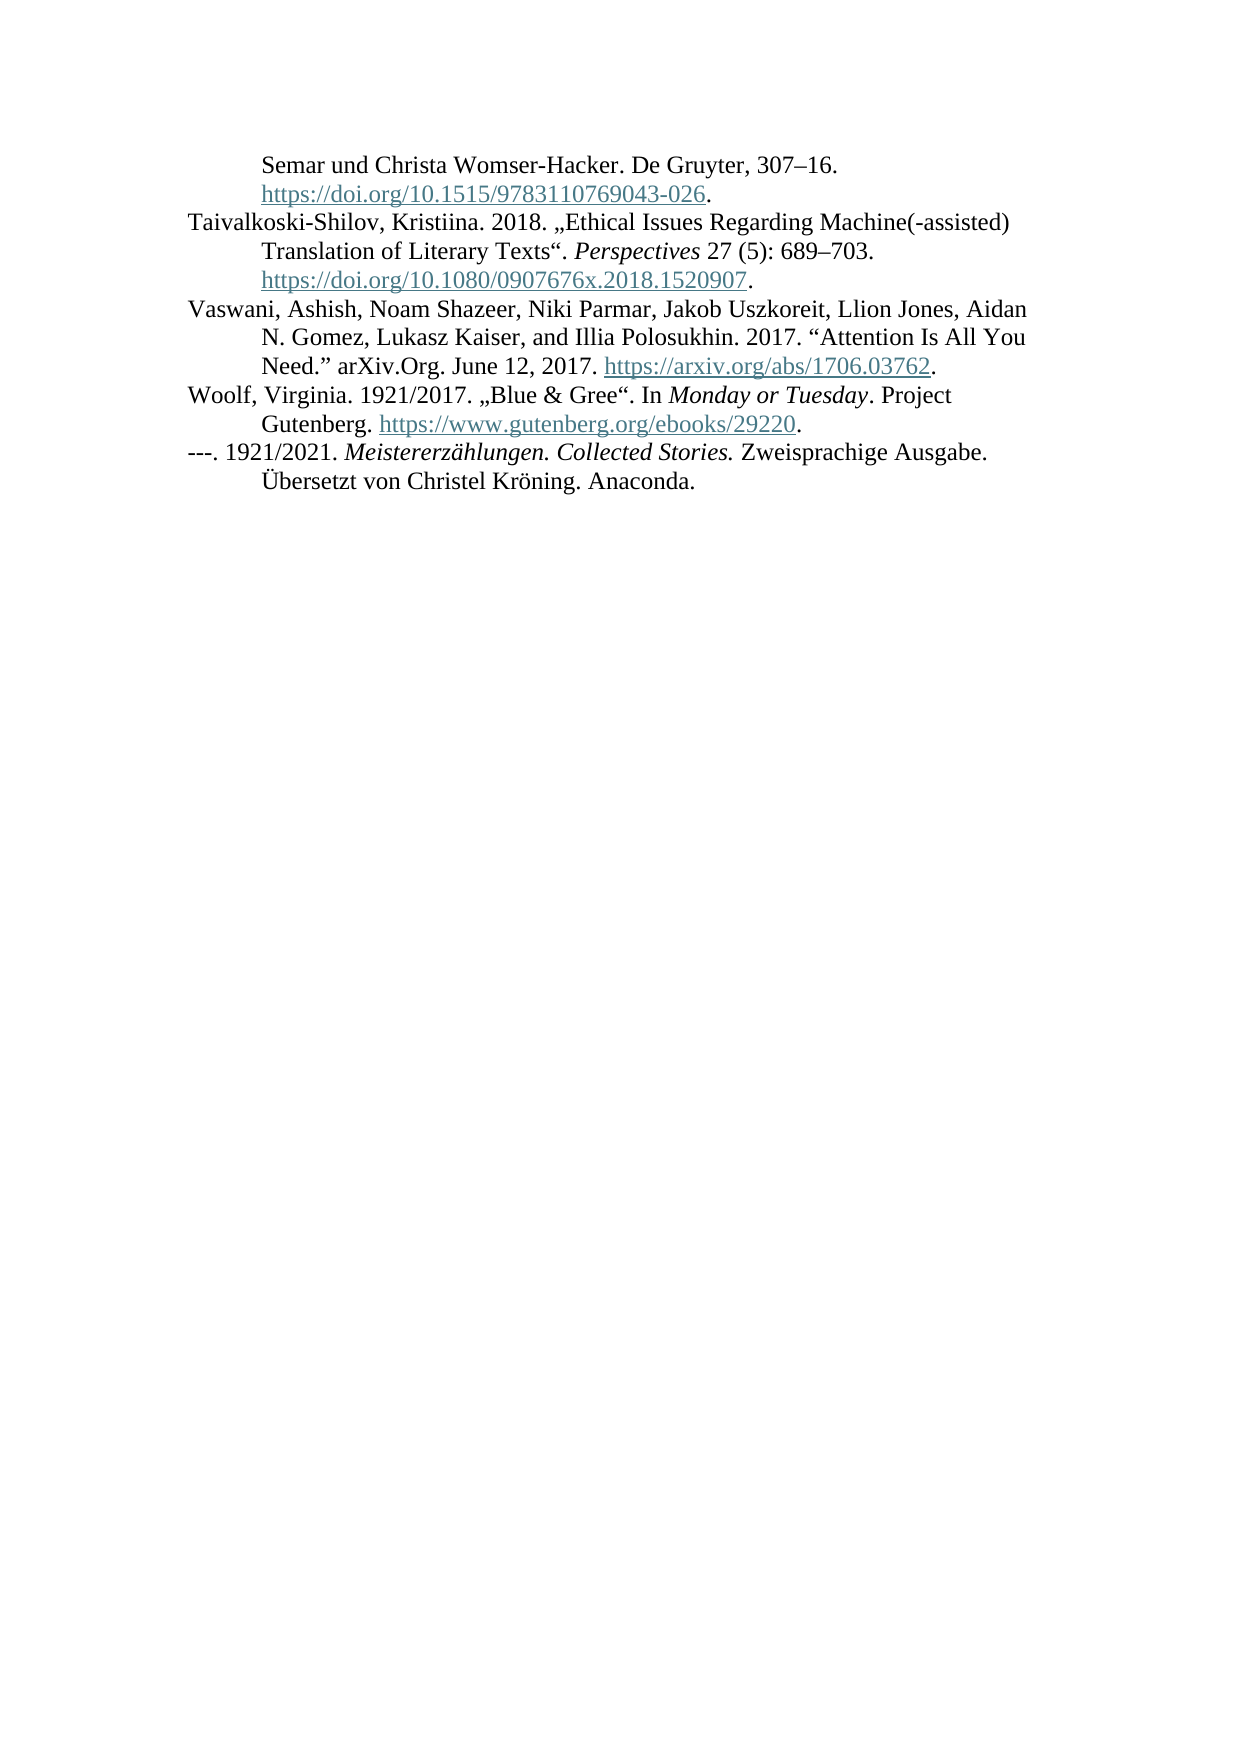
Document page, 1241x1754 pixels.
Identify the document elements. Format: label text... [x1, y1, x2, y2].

text Vaswani, Ashish, Noam Shazeer, Niki Parmar, Jakob Uszkoreit, Llion Jones, Aidan N. Gomez, Lukasz Kaiser, and Illia Polosukhin. 2017. “Attention Is All You Need.” arXiv.Org. June 12, 2017. https://arxiv.org/abs/1706.03762. [187, 294, 1053, 380]
text Semar und Christa Womser-Hacker. De Gruyter, 307–16. https://doi.org/10.1515/9783110769043-026. [187, 150, 1053, 207]
text ---. 1921/2021. Meistererzählungen. Collected Stories. Zweisprachige Ausgabe. Übersetzt von Christel Kröning. Anaconda. [187, 437, 1053, 495]
text Taivalkoski-Shilov, Kristiina. 2018. „Ethical Issues Regarding Machine(-assisted) Translation of Literary Texts“. Perspectives 27 (5): 689–703. https://doi.org/10.1080/0907676x.2018.1520907. [187, 207, 1053, 294]
text Woolf, Virginia. 1921/2017. „Blue & Gree“. In Monday or Tuesday. Project Gutenberg. https://www.gutenberg.org/ebooks/29220. [187, 380, 1053, 437]
